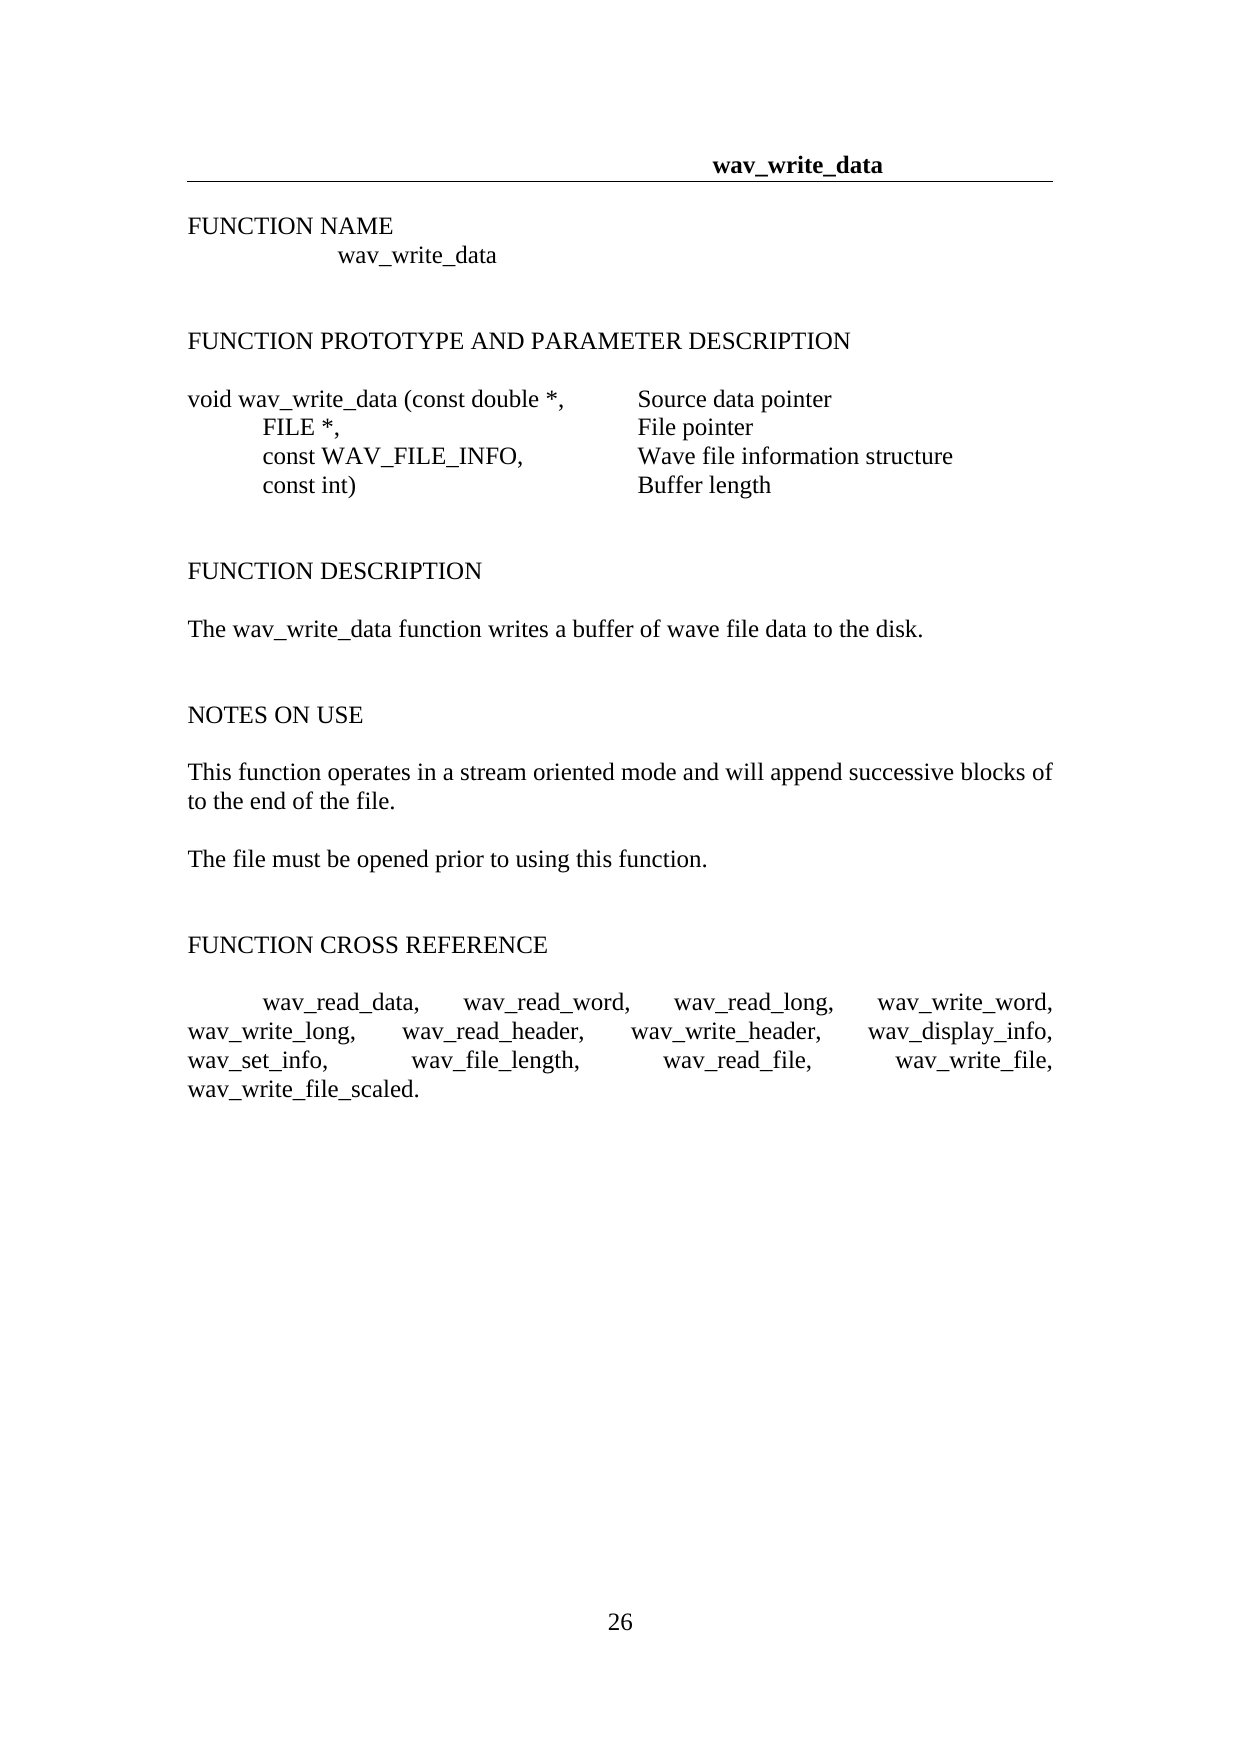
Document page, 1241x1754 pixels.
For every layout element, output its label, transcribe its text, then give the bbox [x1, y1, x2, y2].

text The wav_write_data function writes a buffer of wave file data to the disk. [187, 614, 1053, 642]
text FILE *, File pointer [187, 412, 1053, 441]
text const int) Buffer length [187, 470, 1053, 499]
text FUNCTION DESCRIPTION [187, 556, 1053, 585]
text wav_read_data, wav_read_word, wav_read_long, wav_write_word, wav_write_long, wav_read_header, wav_write_header, wav_display_info, wav_set_info, wav_file_length, wav_read_file, wav_write_file, wav_write_file_scaled. [187, 987, 1053, 1102]
text The file must be opened prior to using this function. [187, 844, 1053, 872]
text NOTES ON USE [187, 700, 1053, 729]
text FUNCTION NAME [187, 211, 1053, 240]
text This function operates in a stream oriented mode and will append successive blocks of to the end of the file. [187, 757, 1053, 815]
text const WAV_FILE_INFO, Wave file information structure [187, 441, 1053, 470]
text FUNCTION PROTOTYPE AND PARAMETER DESCRIPTION [187, 326, 1053, 355]
subtitle wav_write_data [187, 150, 1053, 181]
text FUNCTION CROSS REFERENCE [187, 930, 1053, 959]
text wav_write_data [187, 240, 1053, 269]
text void wav_write_data (const double *, Source data pointer [187, 384, 1053, 412]
